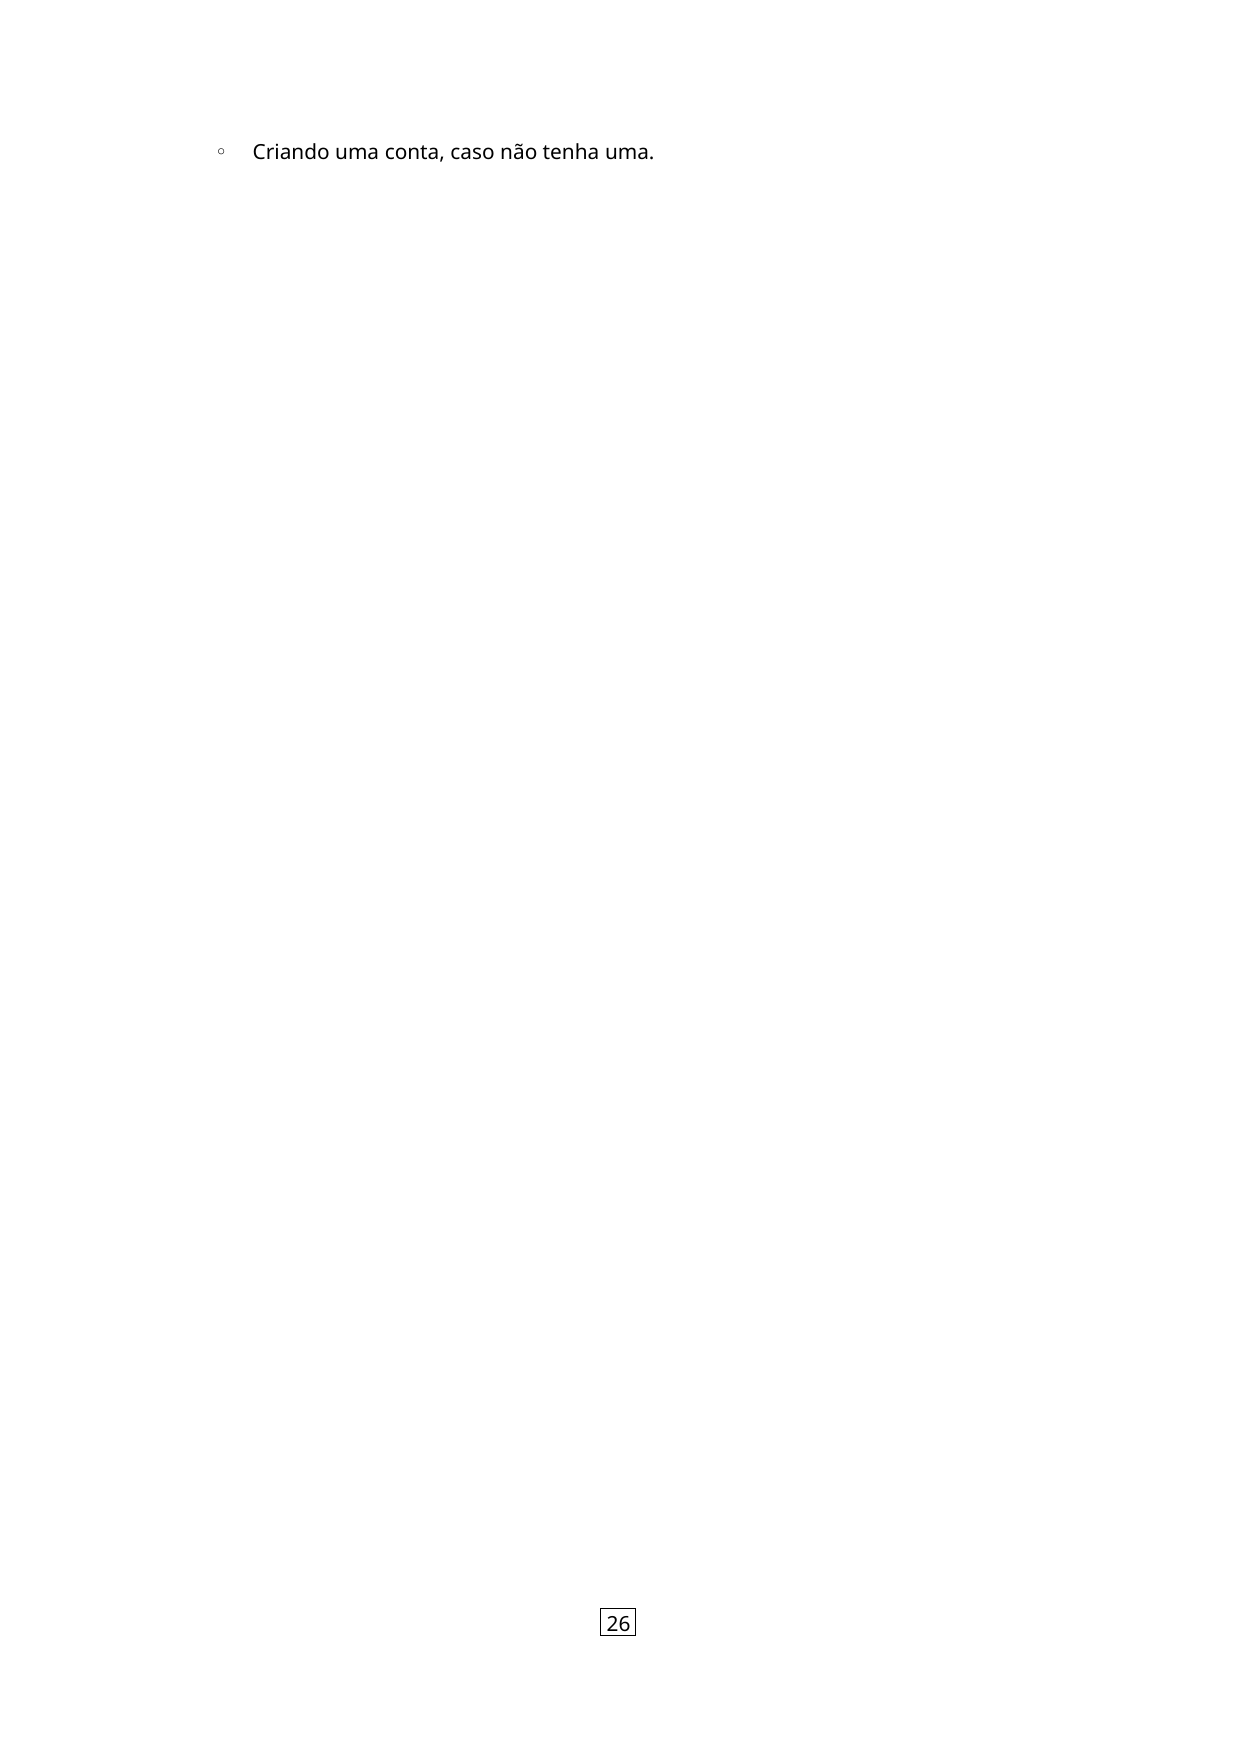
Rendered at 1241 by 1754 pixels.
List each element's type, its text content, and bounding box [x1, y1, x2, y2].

list Criando uma conta, caso não tenha uma. [215, 137, 1180, 166]
